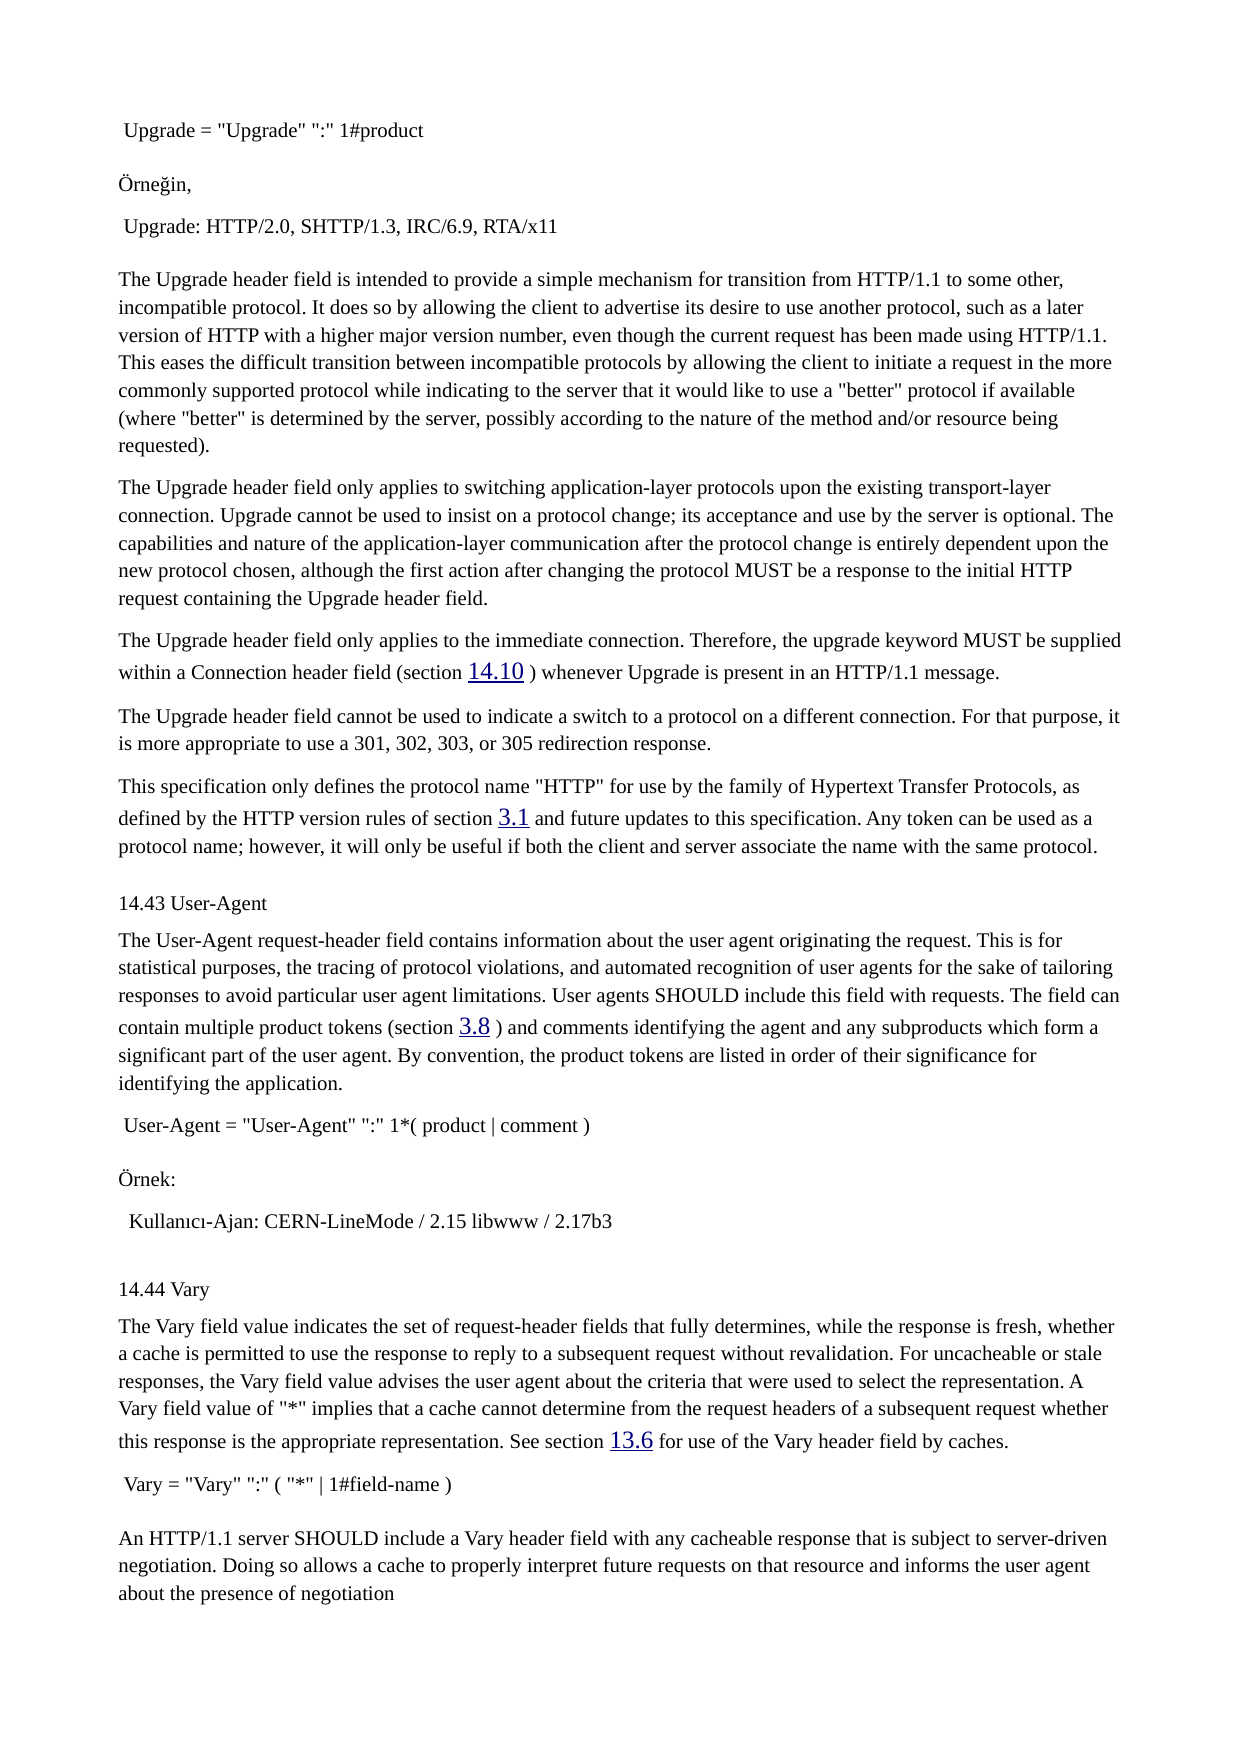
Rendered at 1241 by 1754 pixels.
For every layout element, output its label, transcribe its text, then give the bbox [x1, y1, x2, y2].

text Vary = "Vary" ":" ( "*" | 1#field-name ) [118, 1472, 1122, 1496]
text The Upgrade header field is intended to provide a simple mechanism for transition from HTTP/1.1 to some other, incompatible protocol. It does so by allowing the client to advertise its desire to use another protocol, such as a later version of HTTP with a higher major version number, even though the current request has been made using HTTP/1.1. This eases the difficult transition between incompatible protocols by allowing the client to initiate a request in the more commonly supported protocol while indicating to the server that it would like to use a "better" protocol if available (where "better" is determined by the server, possibly according to the nature of the method and/or resource being requested). [118, 267, 1122, 457]
text This specification only defines the protocol name "HTTP" for use by the family of Hypertext Transfer Protocols, as defined by the HTTP version rules of section 3.1 and future updates to this specification. Any token can be used as a protocol name; however, it will only be useful if both the client and server associate the name with the same protocol. [118, 773, 1122, 858]
text The User-Agent request-header field contains information about the user agent originating the request. This is for statistical purposes, the tracing of protocol violations, and automated recognition of user agents for the sake of tailoring responses to avoid particular user agent limitations. User agents SHOULD include this field with requests. The field can contain multiple product tokens (section 3.8 ) and comments identifying the agent and any subproducts which form a significant part of the user agent. By convention, the product tokens are listed in order of their significance for identifying the application. [118, 927, 1122, 1095]
subtitle 14.44 Vary [118, 1277, 1122, 1301]
text Upgrade = "Upgrade" ":" 1#product [118, 118, 1122, 142]
subtitle 14.43 User-Agent [118, 891, 1122, 915]
text The Upgrade header field cannot be used to indicate a switch to a protocol on a different connection. For that purpose, it is more appropriate to use a 301, 302, 303, or 305 redirection response. [118, 704, 1122, 755]
text Örneğin, [118, 172, 1122, 196]
text The Vary field value indicates the set of request-header fields that fully determines, while the response is fresh, whether a cache is permitted to use the response to reply to a subsequent request without revalidation. For uncacheable or stale responses, the Vary field value advises the user agent about the criteria that were used to select the representation. A Vary field value of "*" implies that a cache cannot determine from the request headers of a subsequent request whether this response is the appropriate representation. See section 13.6 for use of the Vary header field by caches. [118, 1313, 1122, 1453]
text Örnek: [118, 1167, 1122, 1191]
text Kullanıcı-Ajan: CERN-LineMode / 2.15 libwww / 2.17b3 [118, 1209, 1122, 1233]
text The Upgrade header field only applies to the immediate connection. Therefore, the upgrade keyword MUST be supplied within a Connection header field (section 14.10 ) whenever Upgrade is present in an HTTP/1.1 message. [118, 628, 1122, 685]
text An HTTP/1.1 server SHOULD include a Vary header field with any cacheable response that is subject to server-driven negotiation. Doing so allows a cache to properly interpret future requests on that resource and informs the user agent about the presence of negotiation [118, 1526, 1122, 1605]
text User-Agent = "User-Agent" ":" 1*( product | comment ) [118, 1113, 1122, 1137]
text The Upgrade header field only applies to switching application-layer protocols upon the existing transport-layer connection. Upgrade cannot be used to insist on a protocol change; its acceptance and use by the server is optional. The capabilities and nature of the application-layer communication after the protocol change is entirely dependent upon the new protocol chosen, although the first action after changing the protocol MUST be a response to the initial HTTP request containing the Upgrade header field. [118, 475, 1122, 610]
text Upgrade: HTTP/2.0, SHTTP/1.3, IRC/6.9, RTA/x11 [118, 214, 1122, 238]
